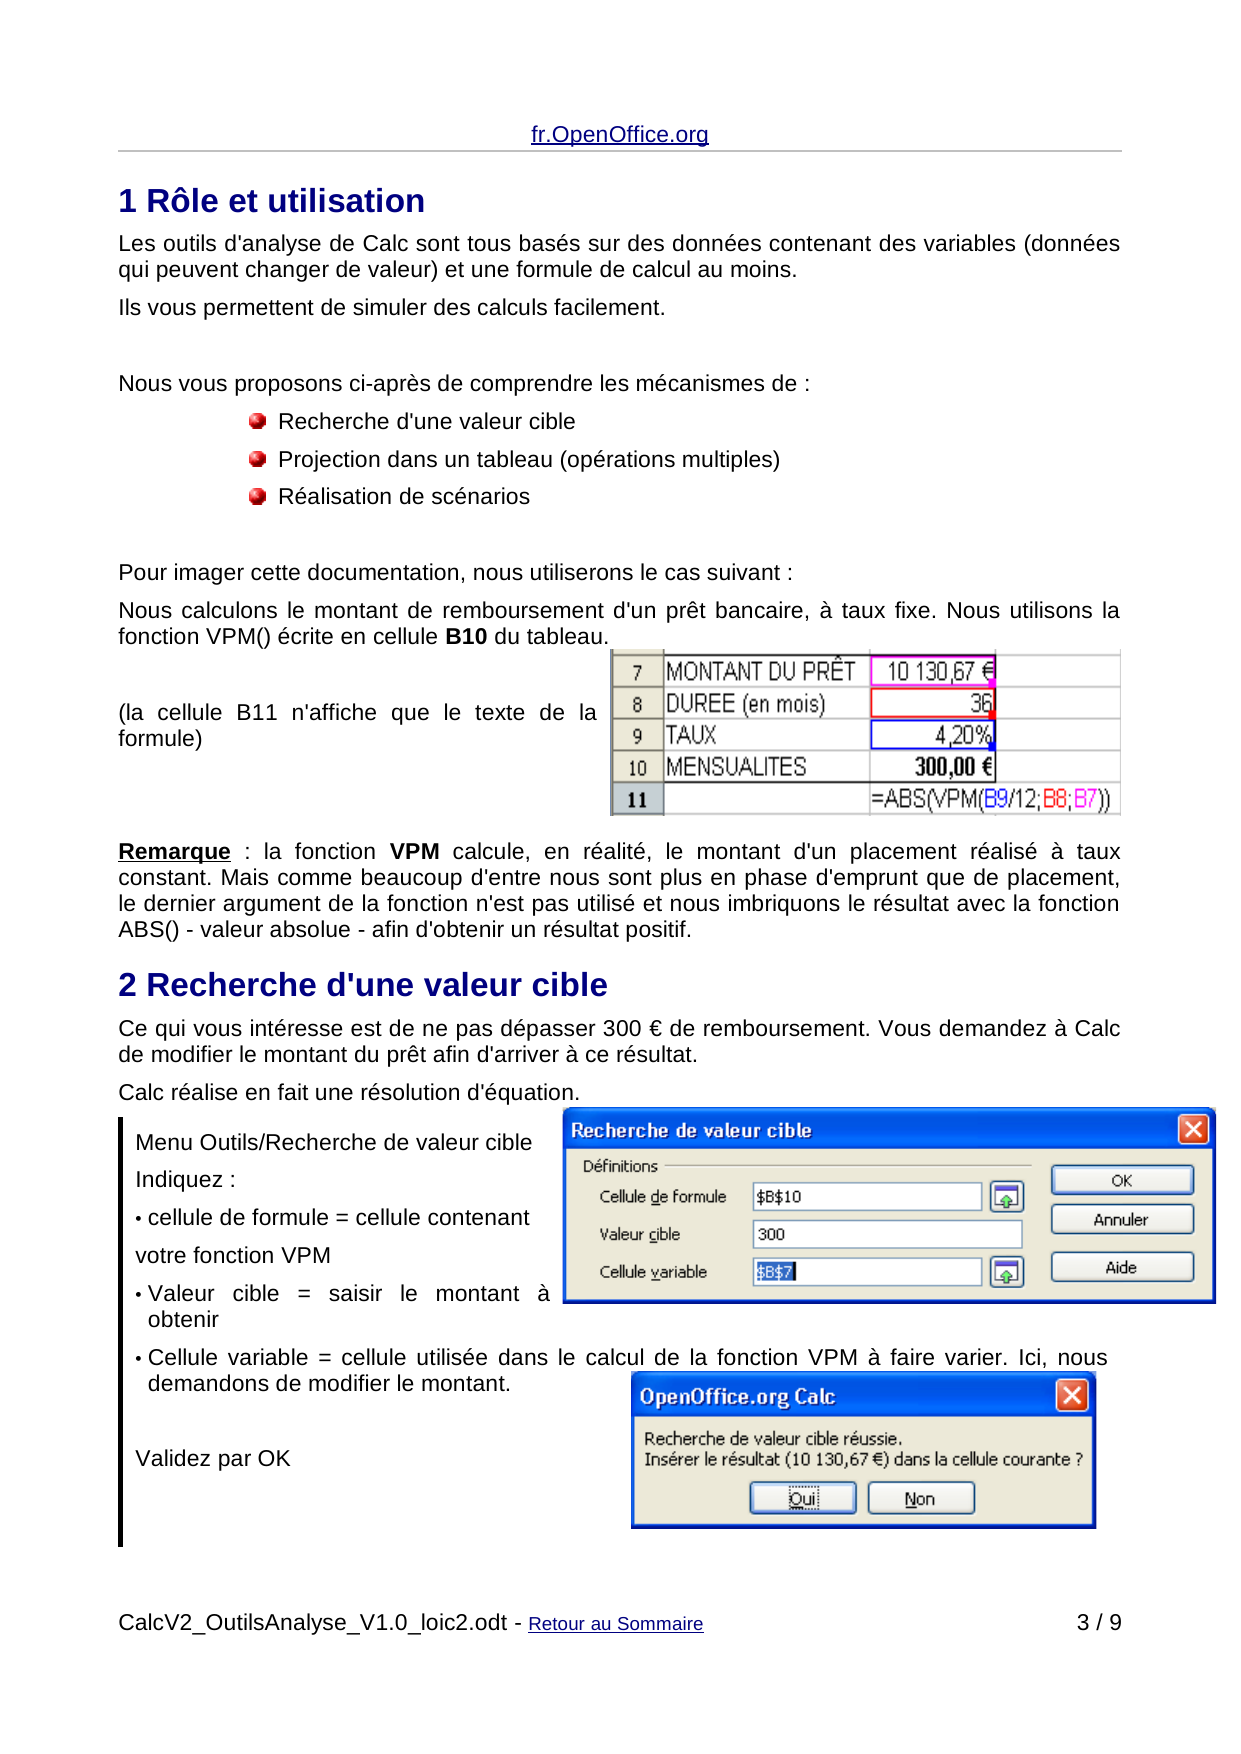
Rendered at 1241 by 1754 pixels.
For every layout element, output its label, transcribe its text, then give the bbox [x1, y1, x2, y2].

text Nous vous proposons ci-après de comprendre les mécanismes de : [118, 370, 1122, 396]
text Ils vous permettent de simuler des calculs facilement. [118, 295, 1122, 321]
subtitle Recherche d'une valeur cible [118, 966, 1122, 1004]
text Calc réalise en fait une résolution d'équation. [118, 1079, 1122, 1105]
picture [631, 1371, 1097, 1529]
text (la cellule B11 n'affiche que le texte de la formule) [118, 699, 610, 751]
list cellule de formule = cellule contenant [123, 1193, 562, 1231]
list Réalisation de scénarios [248, 484, 1122, 510]
text Nous calculons le montant de remboursement d'un prêt bancaire, à taux fixe. Nous utilisons la fonction VPM() écrite en cellule B10 du tableau. [118, 597, 1122, 649]
text [1097, 1434, 1122, 1472]
list Cellule variable = cellule utilisée dans le calcul de la fonction VPM à faire varier. Ici, nous demandons de modifier le montant. [123, 1332, 1122, 1396]
text votre fonction VPM [123, 1231, 562, 1268]
picture [249, 488, 266, 505]
text Les outils d'analyse de Calc sont tous basés sur des données contenant des variables (données qui peuvent changer de valeur) et une formule de calcul au moins. [118, 231, 1122, 283]
picture [249, 413, 266, 429]
text Menu Outils/Recherche de valeur cible [123, 1117, 562, 1155]
text Pour imager cette documentation, nous utiliserons le cas suivant : [118, 559, 1122, 585]
text Ce qui vous intéresse est de ne pas dépasser 300 € de remboursement. Vous demandez à Calc de modifier le montant du prêt afin d'arriver à ce résultat. [118, 1015, 1122, 1067]
text Remarque : la fonction VPM calcule, en réalité, le montant d'un placement réalisé à taux constant. Mais comme beaucoup d'entre nous sont plus en phase d'emprunt que de placement, le dernier argument de la fonction n'est pas utilisé et nous imbriquons le résultat avec la fonction ABS() - valeur absolue - afin d'obtenir un résultat positif. [118, 838, 1122, 942]
list Recherche d'une valeur cible [248, 408, 1122, 434]
list Valeur cible = saisir le montant à obtenir [123, 1268, 1122, 1332]
subtitle Rôle et utilisation [118, 182, 1122, 219]
text Validez par OK [123, 1434, 631, 1472]
picture [249, 451, 266, 467]
list Projection dans un tableau (opérations multiples) [248, 446, 1122, 472]
text Indiquez : [123, 1155, 562, 1193]
picture [562, 1107, 1217, 1304]
